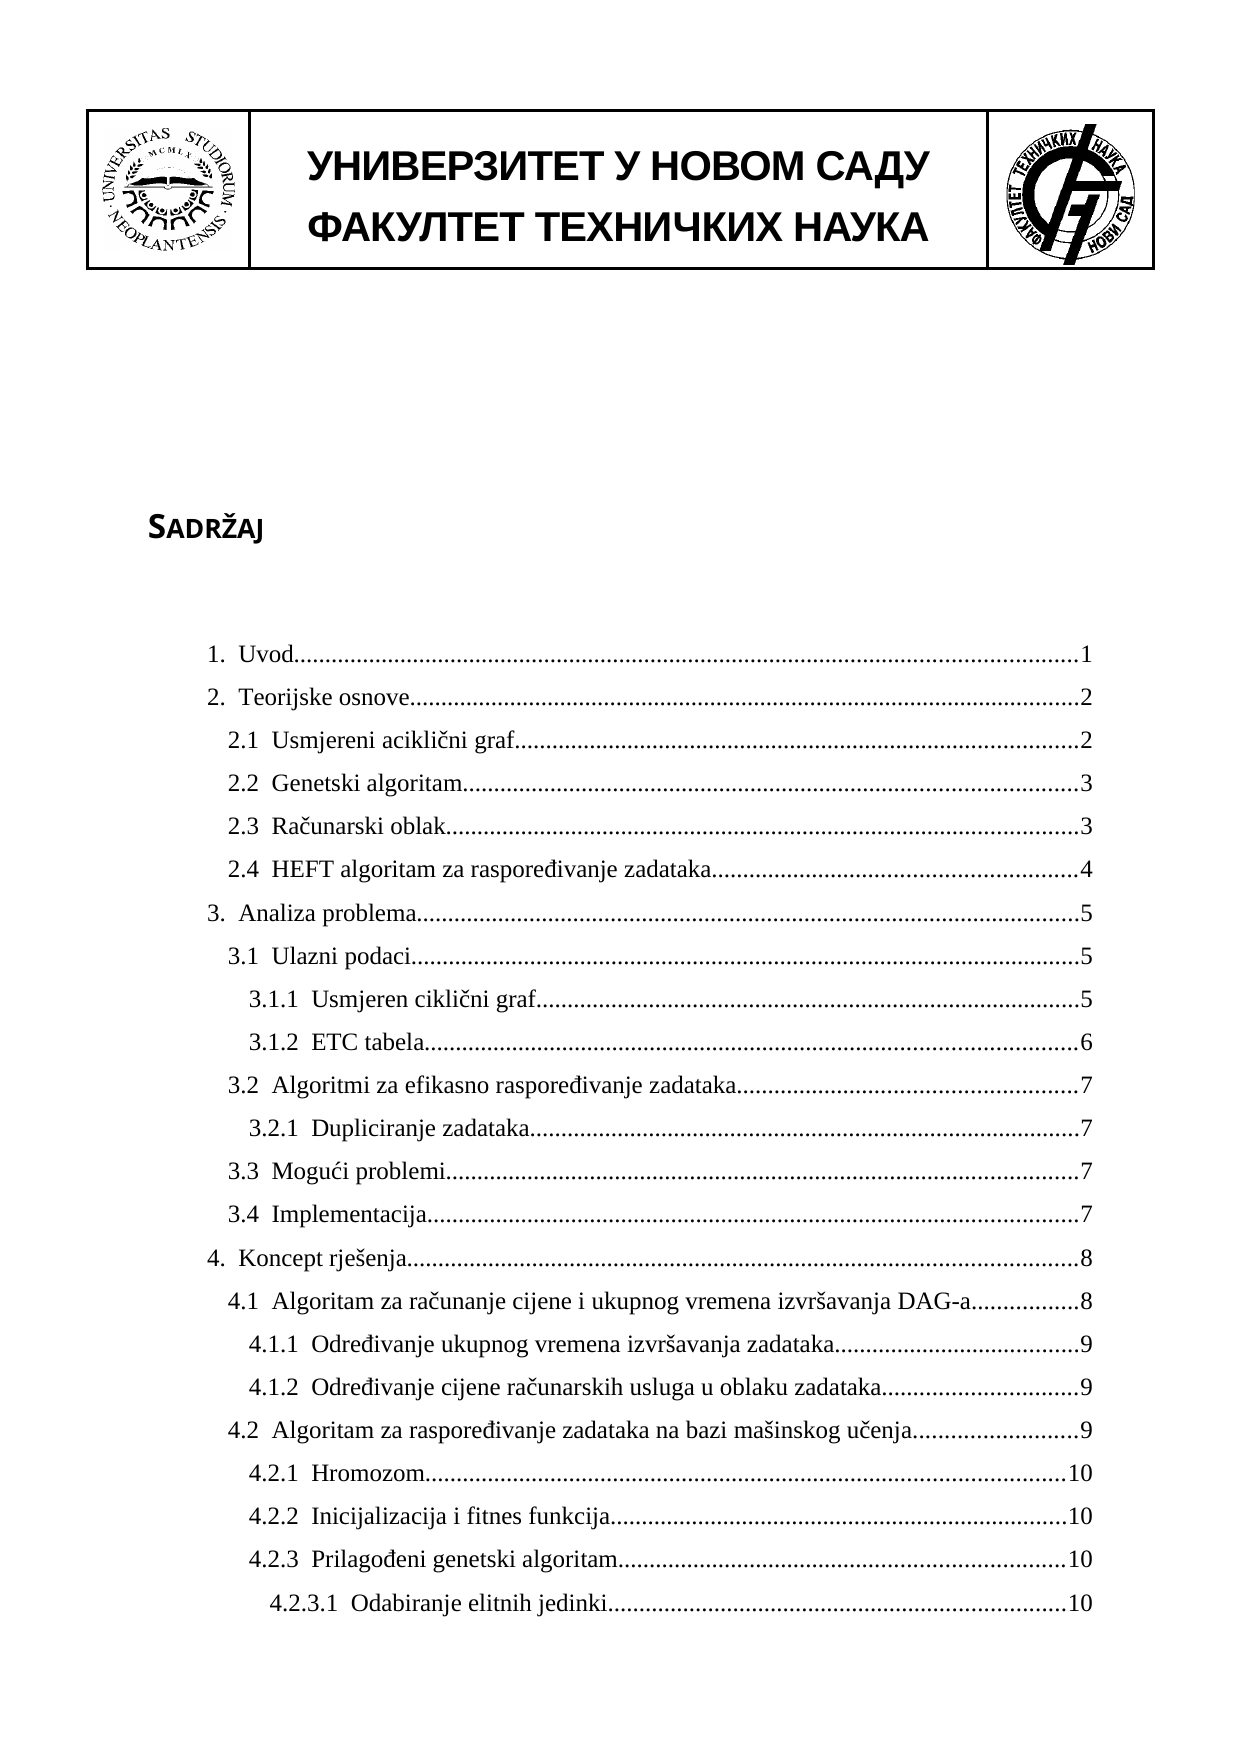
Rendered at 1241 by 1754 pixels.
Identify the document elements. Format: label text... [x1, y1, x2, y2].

text 3.1.1 Usmjeren ciklični graf 5 [189, 984, 1093, 1013]
text 4.2.3 Prilagođeni genetski algoritam 10 [189, 1544, 1093, 1573]
picture [1006, 124, 1135, 265]
text 2.4 HEFT algoritam za raspoređivanje zadataka 4 [168, 854, 1093, 883]
text 4.2.1 Hromozom 10 [189, 1458, 1093, 1487]
text 3.3 Mogući problemi 7 [168, 1156, 1093, 1185]
text 4.1.2 Određivanje cijene računarskih usluga u oblaku zadataka 9 [189, 1372, 1093, 1401]
text 3.2.1 Dupliciranje zadataka 7 [189, 1113, 1093, 1142]
text 2.2 Genetski algoritam 3 [168, 768, 1093, 797]
text Sadržaj [148, 503, 1093, 548]
text 3. Analiza problema 5 [148, 898, 1093, 926]
text 3.2 Algoritmi za efikasno raspoređivanje zadataka 7 [168, 1070, 1093, 1099]
text 4.2.3.1 Odabiranje elitnih jedinki 10 [210, 1588, 1093, 1616]
text 4. Koncept rješenja 8 [148, 1243, 1093, 1271]
text 4.2 Algoritam za raspoređivanje zadataka na bazi mašinskog učenja 9 [168, 1415, 1093, 1444]
text 3.1.2 ETC tabela 6 [189, 1027, 1093, 1056]
text 2.3 Računarski oblak 3 [168, 811, 1093, 840]
text 2. Teorijske osnove 2 [148, 682, 1093, 711]
text 4.2.2 Inicijalizacija i fitnes funkcija 10 [189, 1501, 1093, 1530]
text 4.1.1 Određivanje ukupnog vremena izvršavanja zadataka 9 [189, 1329, 1093, 1358]
text 2.1 Usmjereni aciklični graf 2 [168, 725, 1093, 754]
text 3.4 Implementacija 7 [168, 1199, 1093, 1228]
text 4.1 Algoritam za računanje cijene i ukupnog vremena izvršavanja DAG-a 8 [168, 1286, 1093, 1314]
text 1. Uvod 1 [148, 639, 1093, 668]
text 3.1 Ulazni podaci 5 [168, 941, 1093, 969]
